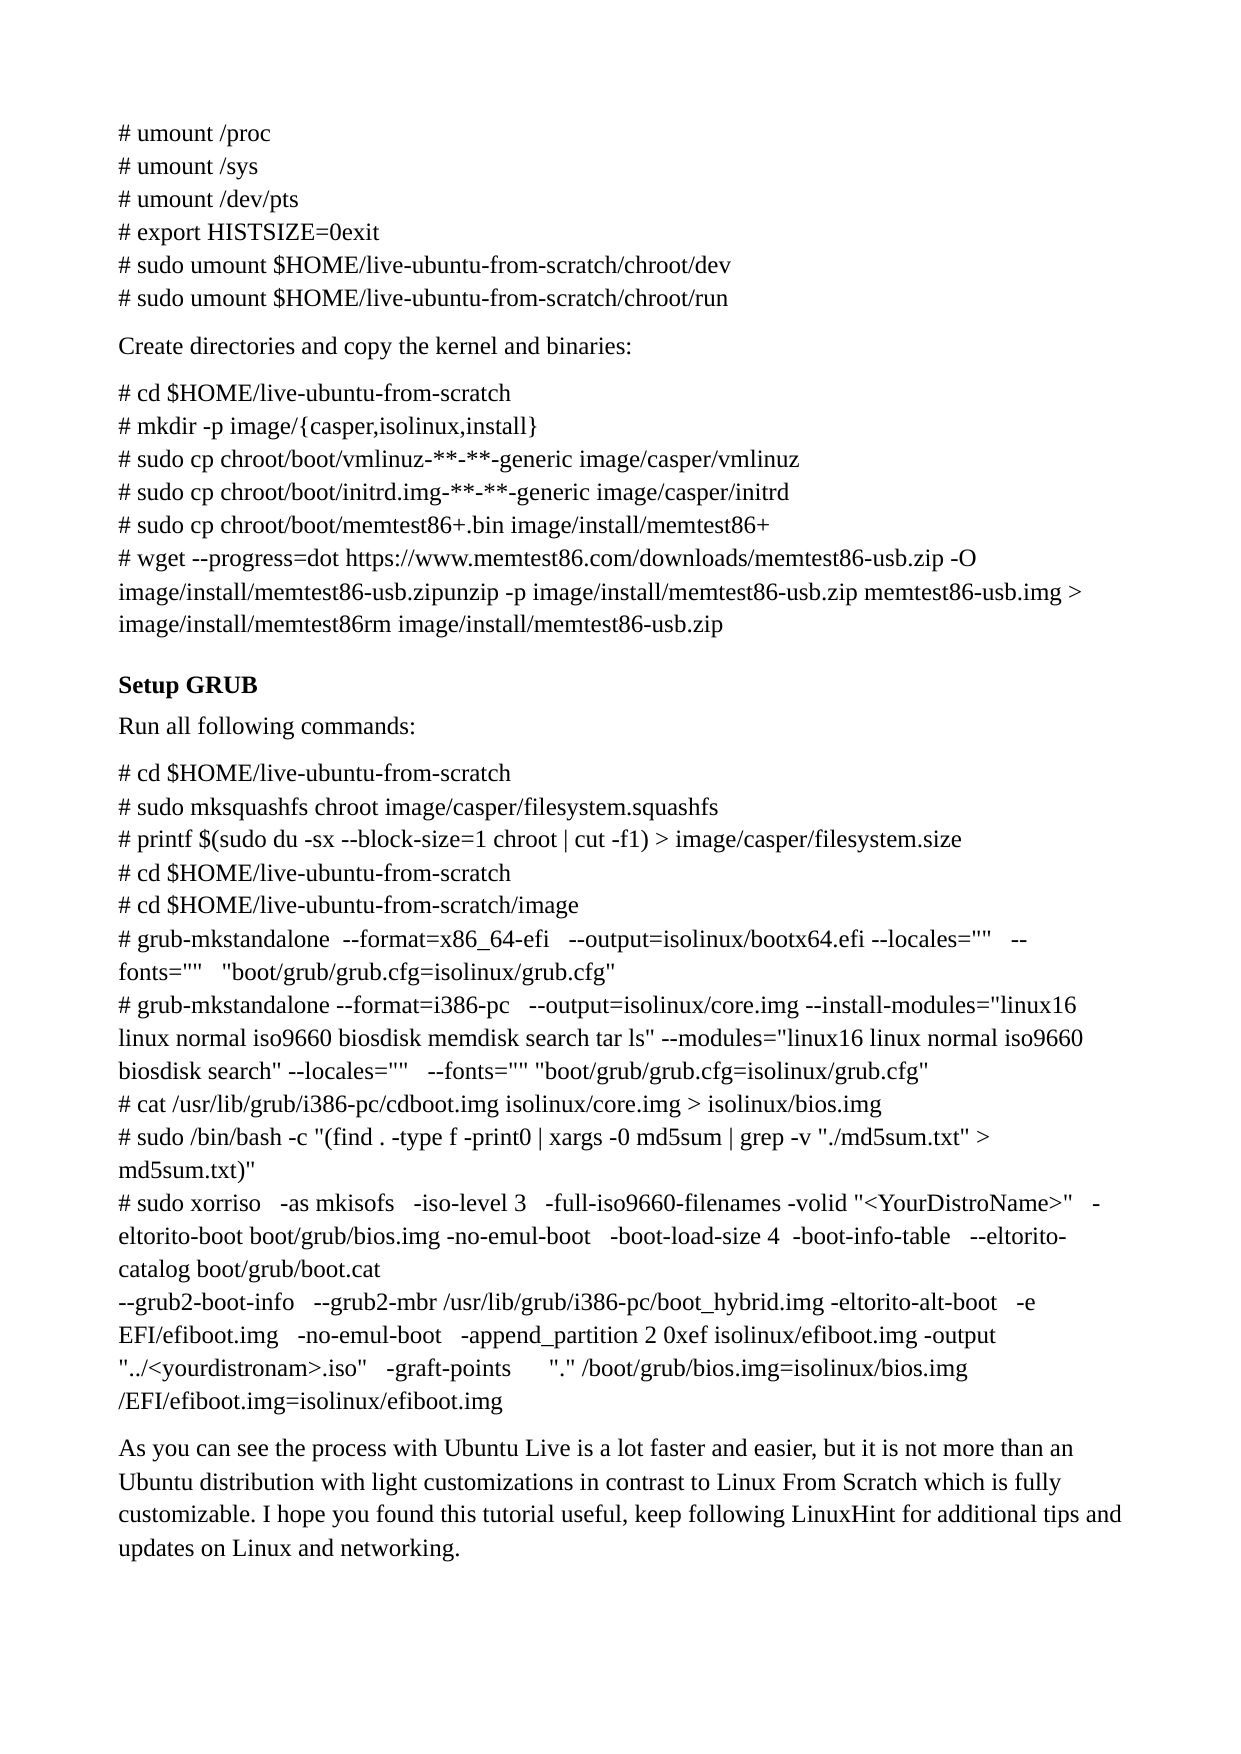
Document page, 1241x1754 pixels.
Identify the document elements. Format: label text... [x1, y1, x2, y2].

text # cd $HOME/live-ubuntu-from-scratch # mkdir -p image/{casper,isolinux,install} # sudo cp chroot/boot/vmlinuz-**-**-generic image/casper/vmlinuz # sudo cp chroot/boot/initrd.img-**-**-generic image/casper/initrd # sudo cp chroot/boot/memtest86+.bin image/install/memtest86+ # wget --progress=dot https://www.memtest86.com/downloads/memtest86-usb.zip -O image/install/memtest86-usb.zipunzip -p image/install/memtest86-usb.zip memtest86-usb.img > image/install/memtest86rm image/install/memtest86-usb.zip [118, 378, 1122, 638]
text # cd $HOME/live-ubuntu-from-scratch # sudo mksquashfs chroot image/casper/filesystem.squashfs # printf $(sudo du -sx --block-size=1 chroot | cut -f1) > image/casper/filesystem.size # cd $HOME/live-ubuntu-from-scratch # cd $HOME/live-ubuntu-from-scratch/image # grub-mkstandalone --format=x86_64-efi --output=isolinux/bootx64.efi --locales="" --fonts="" "boot/grub/grub.cfg=isolinux/grub.cfg" # grub-mkstandalone --format=i386-pc --output=isolinux/core.img --install-modules="linux16 linux normal iso9660 biosdisk memdisk search tar ls" --modules="linux16 linux normal iso9660 biosdisk search" --locales="" --fonts="" "boot/grub/grub.cfg=isolinux/grub.cfg" # cat /usr/lib/grub/i386-pc/cdboot.img isolinux/core.img > isolinux/bios.img # sudo /bin/bash -c "(find . -type f -print0 | xargs -0 md5sum | grep -v "./md5sum.txt" > md5sum.txt)" # sudo xorriso -as mkisofs -iso-level 3 -full-iso9660-filenames -volid "<YourDistroName>" -eltorito-boot boot/grub/bios.img -no-emul-boot -boot-load-size 4 -boot-info-table --eltorito-catalog boot/grub/boot.cat --grub2-boot-info --grub2-mbr /usr/lib/grub/i386-pc/boot_hybrid.img -eltorito-alt-boot -e EFI/efiboot.img -no-emul-boot -append_partition 2 0xef isolinux/efiboot.img -output "../<yourdistronam>.iso" -graft-points "." /boot/grub/bios.img=isolinux/bios.img /EFI/efiboot.img=isolinux/efiboot.img [118, 758, 1122, 1415]
subtitle Setup GRUB [118, 670, 1122, 698]
text Run all following commands: [118, 711, 1122, 740]
text As you can see the process with Ubuntu Live is a lot faster and easier, but it is not more than an Ubuntu distribution with light customizations in contrast to Linux From Scratch which is fully customizable. I hope you found this tutorial useful, keep following LinuxHint for additional tips and updates on Linux and networking. [118, 1433, 1122, 1561]
text Create directories and copy the kernel and binaries: [118, 331, 1122, 359]
text # umount /proc # umount /sys # umount /dev/pts # export HISTSIZE=0exit # sudo umount $HOME/live-ubuntu-from-scratch/chroot/dev # sudo umount $HOME/live-ubuntu-from-scratch/chroot/run [118, 118, 1122, 312]
